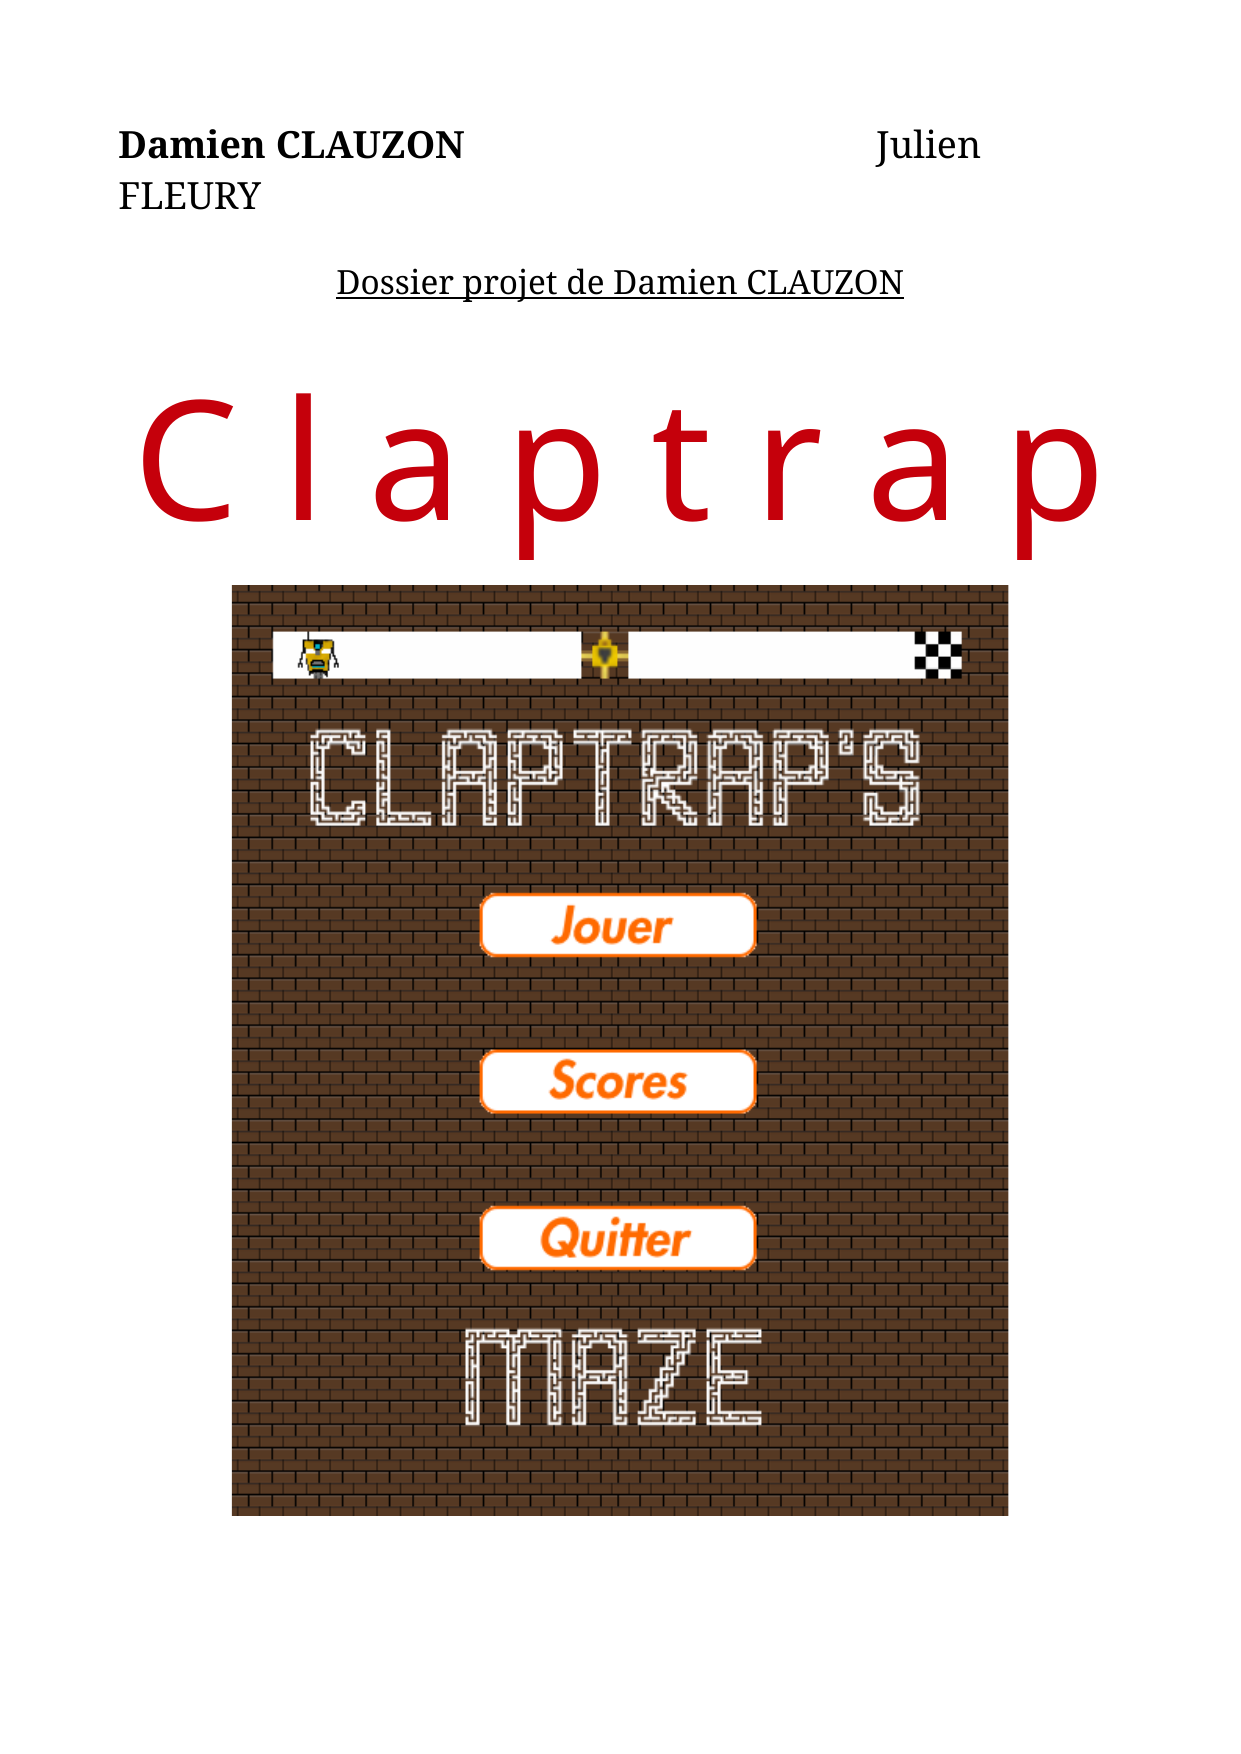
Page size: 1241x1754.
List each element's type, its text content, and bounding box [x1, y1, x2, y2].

text C l a p t r a p [118, 342, 1122, 569]
text Dossier projet de Damien CLAUZON [118, 258, 1122, 304]
picture [231, 585, 1009, 1516]
text Damien CLAUZON Julien FLEURY [118, 118, 1122, 220]
